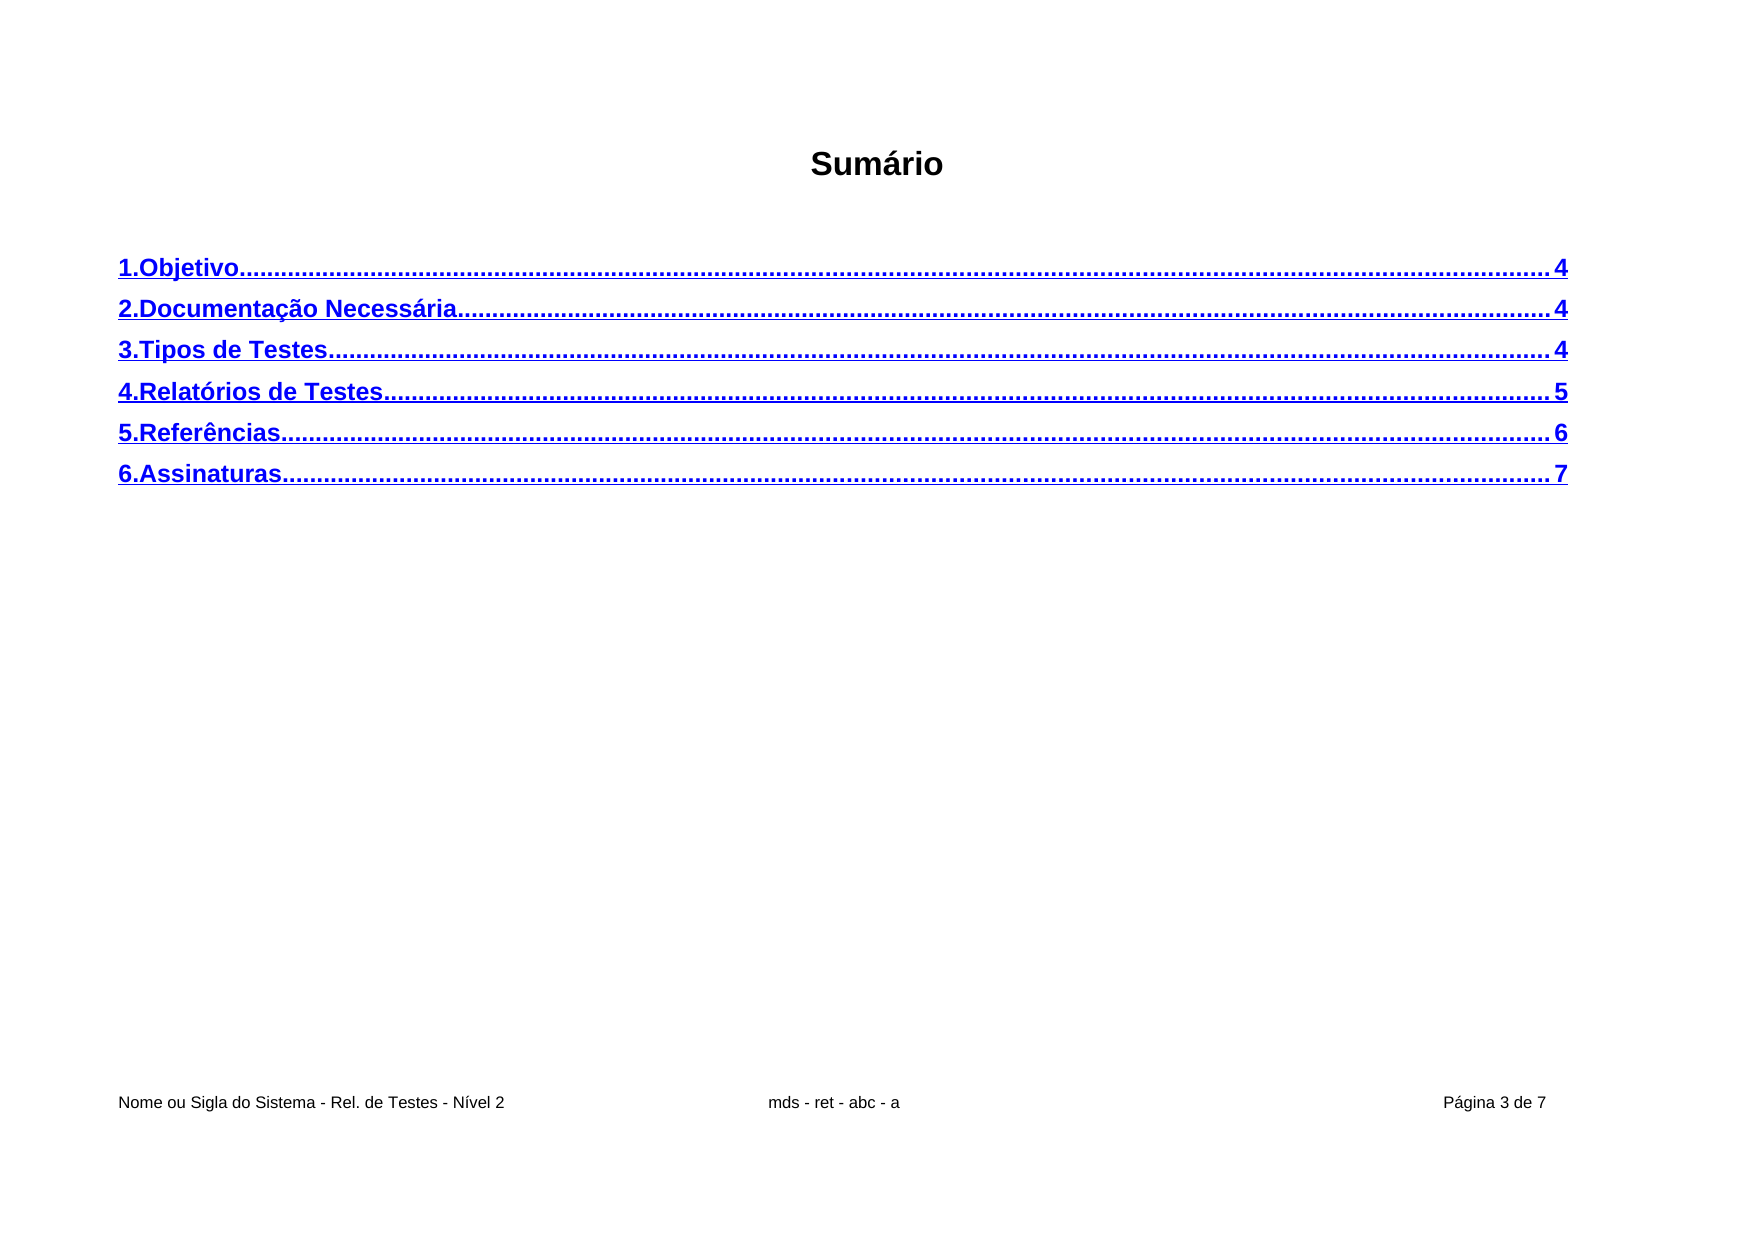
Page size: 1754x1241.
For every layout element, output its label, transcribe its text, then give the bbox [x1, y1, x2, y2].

text 2.Documentação Necessária 4 [118, 294, 1636, 323]
text 1.Objetivo 4 [118, 253, 1636, 282]
text 3.Tipos de Testes 4 [118, 335, 1636, 364]
text 4.Relatórios de Testes 5 [118, 377, 1636, 405]
text 5.Referências 6 [118, 418, 1636, 447]
title Sumário [118, 144, 1636, 183]
text 6.Assinaturas 7 [118, 459, 1636, 488]
